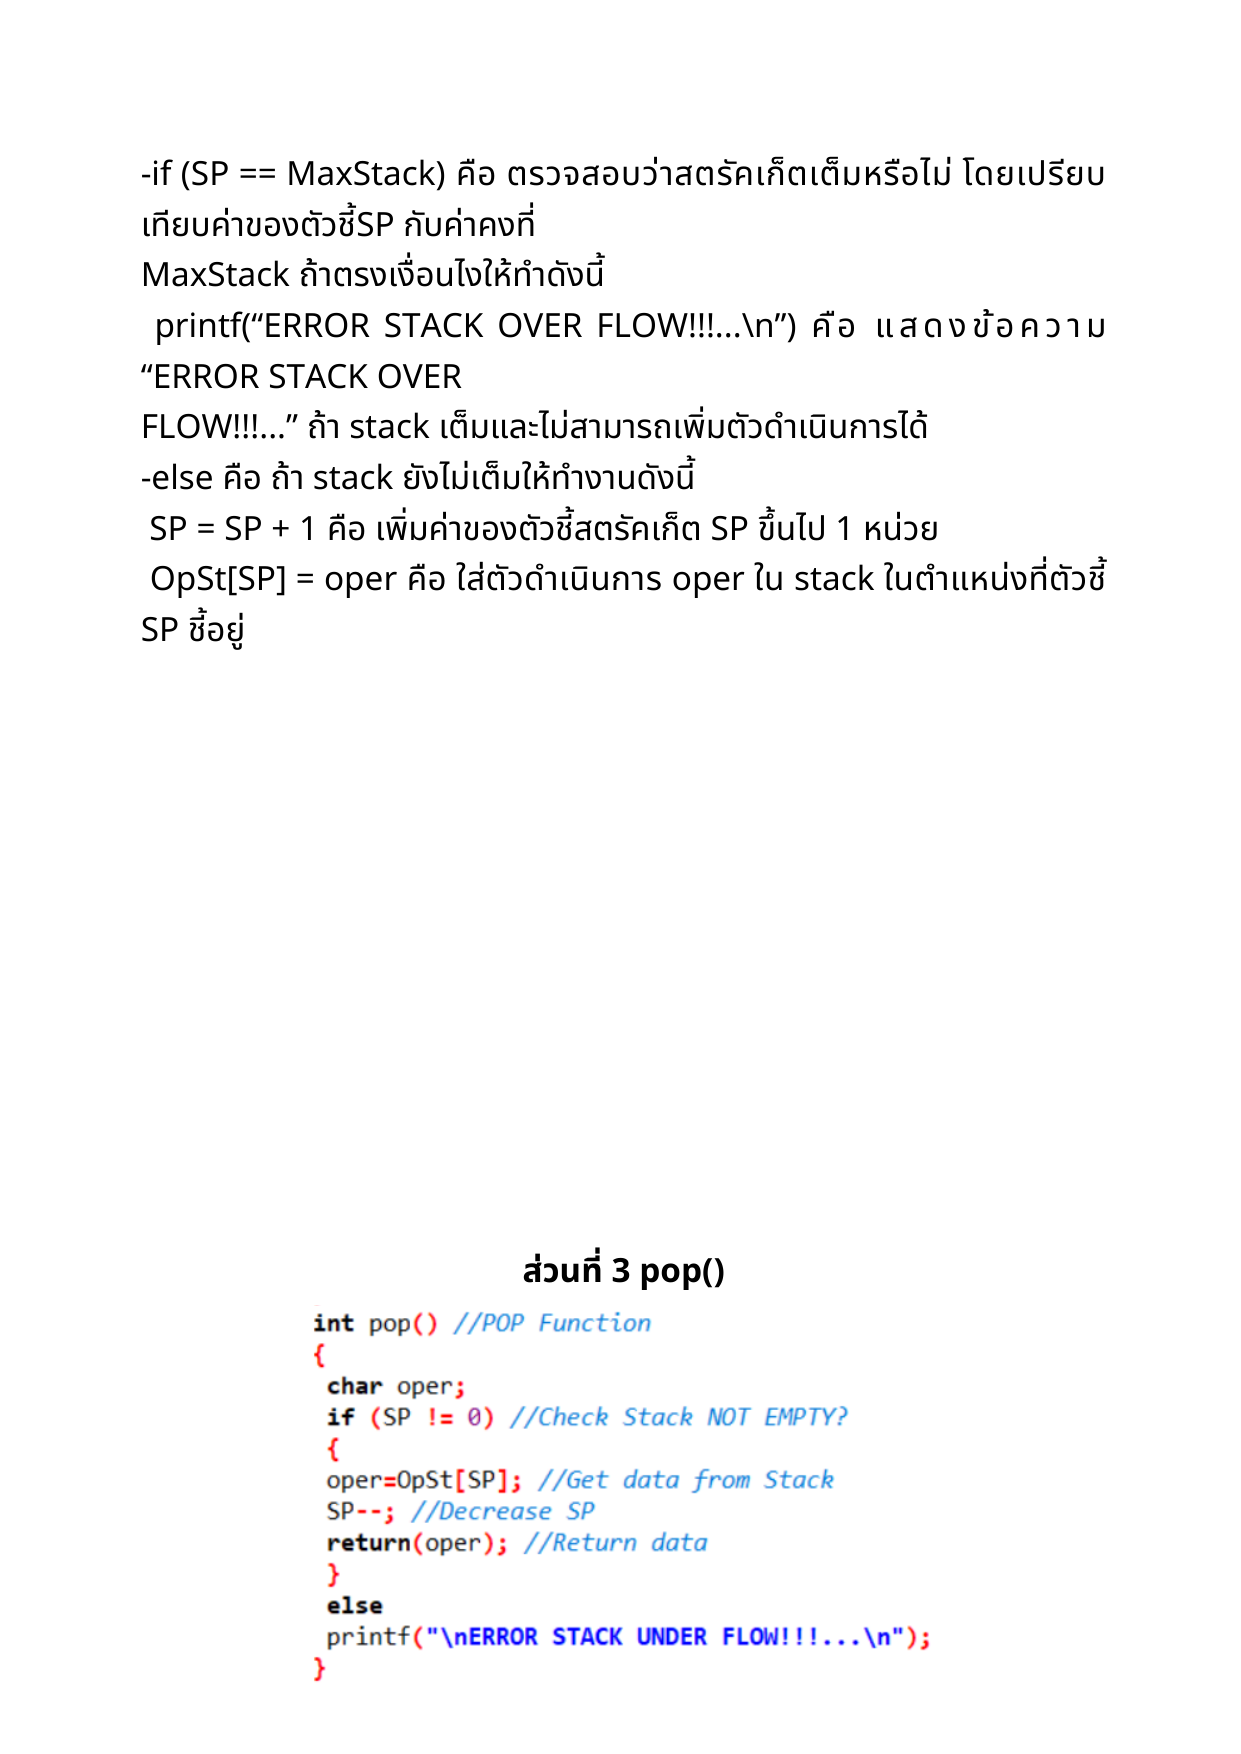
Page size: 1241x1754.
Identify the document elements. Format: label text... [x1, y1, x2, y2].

text -else คือ ถ้า stack ยังไม่เต็มให้ทำงานดังนี้ [141, 454, 1106, 504]
text printf(“ERROR STACK OVER FLOW!!!...\n”) คือ แสดงข้อความ “ERROR STACK OVER [141, 302, 1106, 403]
text -if (SP == MaxStack) คือ ตรวจสอบว่าสตรัคเก็ตเต็มหรือไม่ โดยเปรียบเทียบค่าของตัวชี้SP กับค่าคงที่ [141, 150, 1106, 251]
text MaxStack ถ้าตรงเงื่อนไงให้ทำดังนี้ [141, 251, 1106, 302]
text OpSt[SP] = oper คือ ใส่ตัวดำเนินการ oper ใน stack ในตำแหน่งที่ตัวชี้ SP ชี้อยู่ [141, 555, 1106, 656]
text SP = SP + 1 คือ เพิ่มค่าของตัวชี้สตรัคเก็ต SP ขึ้นไป 1 หน่วย [141, 504, 1106, 555]
text ส่วนที่ 3 pop() [141, 1247, 1106, 1297]
text FLOW!!!...” ถ้า stack เต็มและไม่สามารถเพิ่มตัวดำเนินการได้ [141, 403, 1106, 454]
